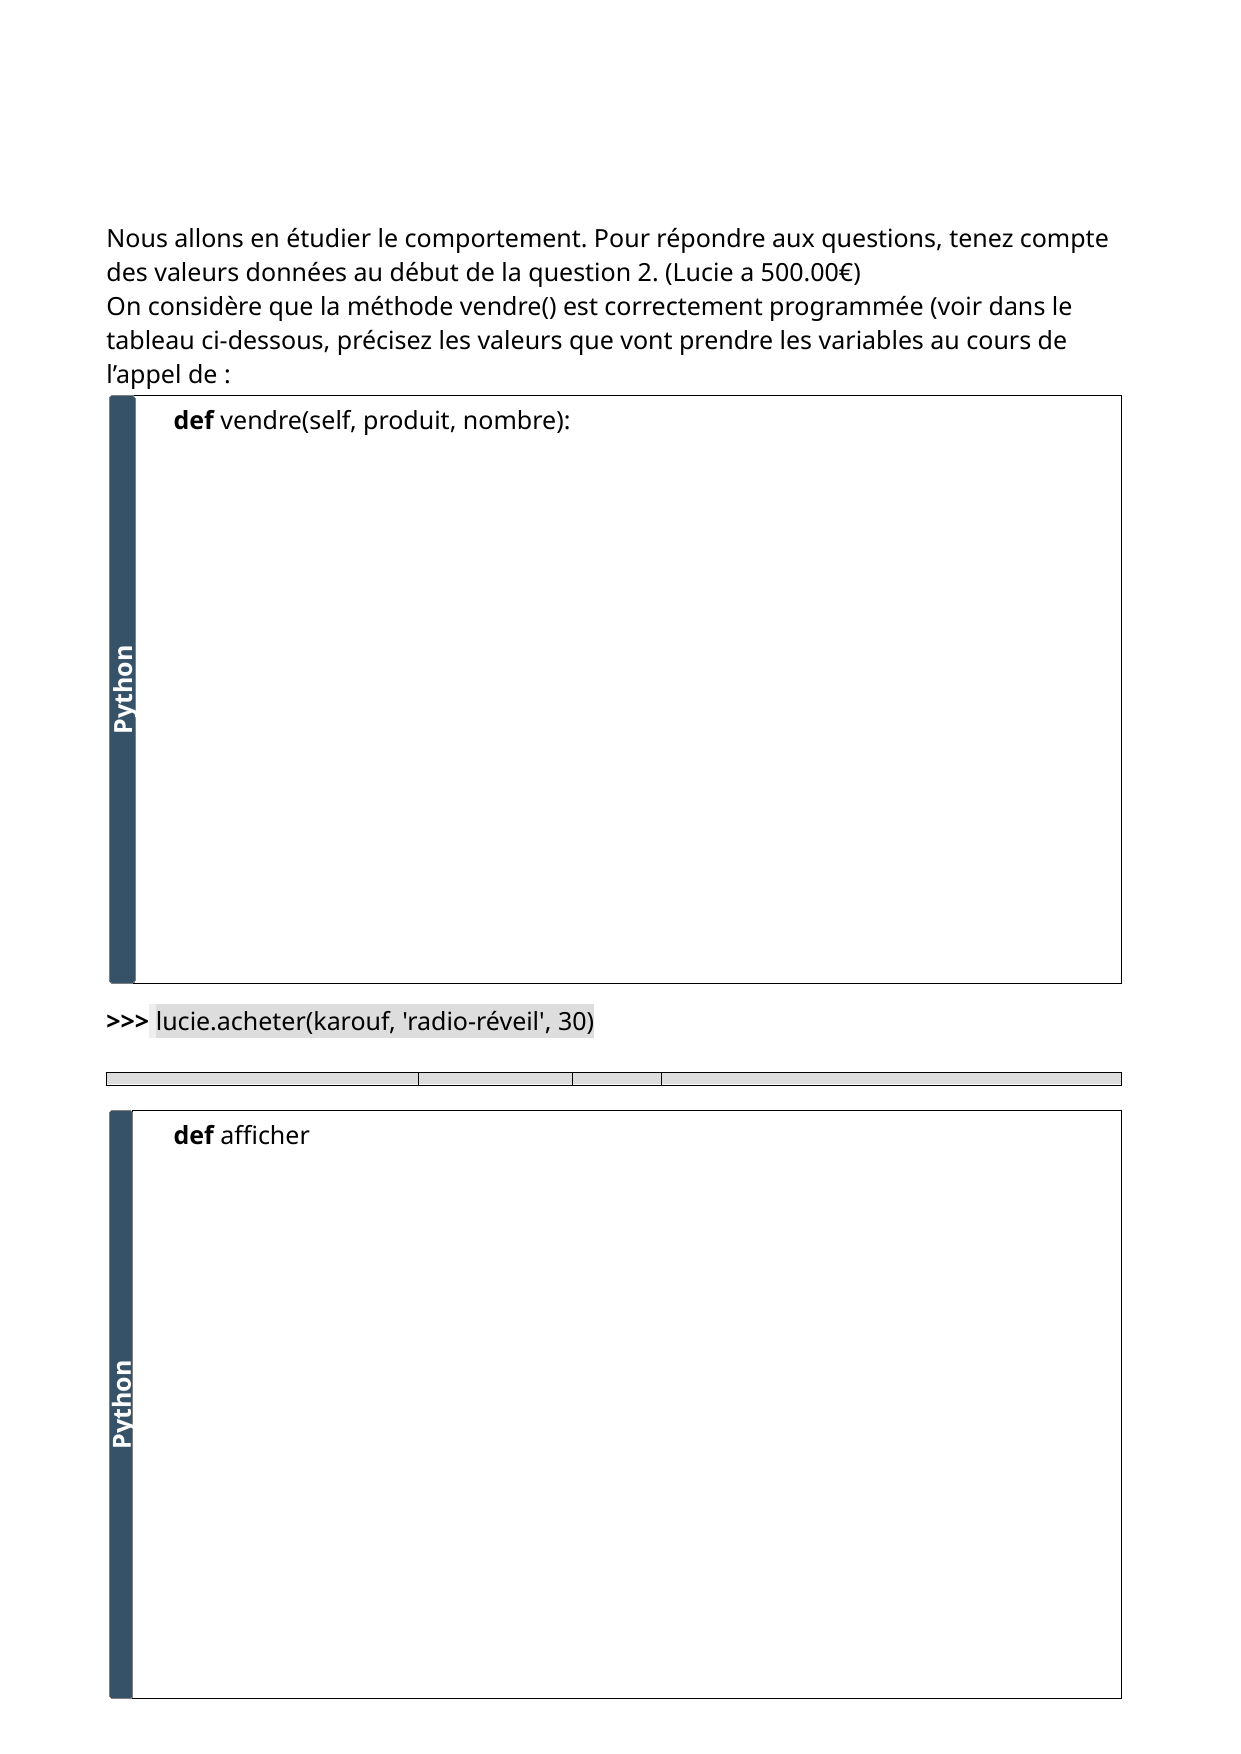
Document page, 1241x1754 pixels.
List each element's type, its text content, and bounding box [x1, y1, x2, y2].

table_header [662, 1073, 1121, 1084]
table_header [573, 1073, 661, 1084]
text Nous allons en étudier le comportement. Pour répondre aux questions, tenez compte des valeurs données au début de la question 2. (Lucie a 500.00€) On considère que la méthode vendre() est correctement programmée (voir dans le tableau ci-dessous, précisez les valeurs que vont prendre les variables au cours de l’appel de : >>> lucie.acheter(karouf, 'radio-réveil', 30) [106, 220, 1122, 1038]
table_header [419, 1073, 572, 1084]
table_header [107, 1073, 418, 1084]
